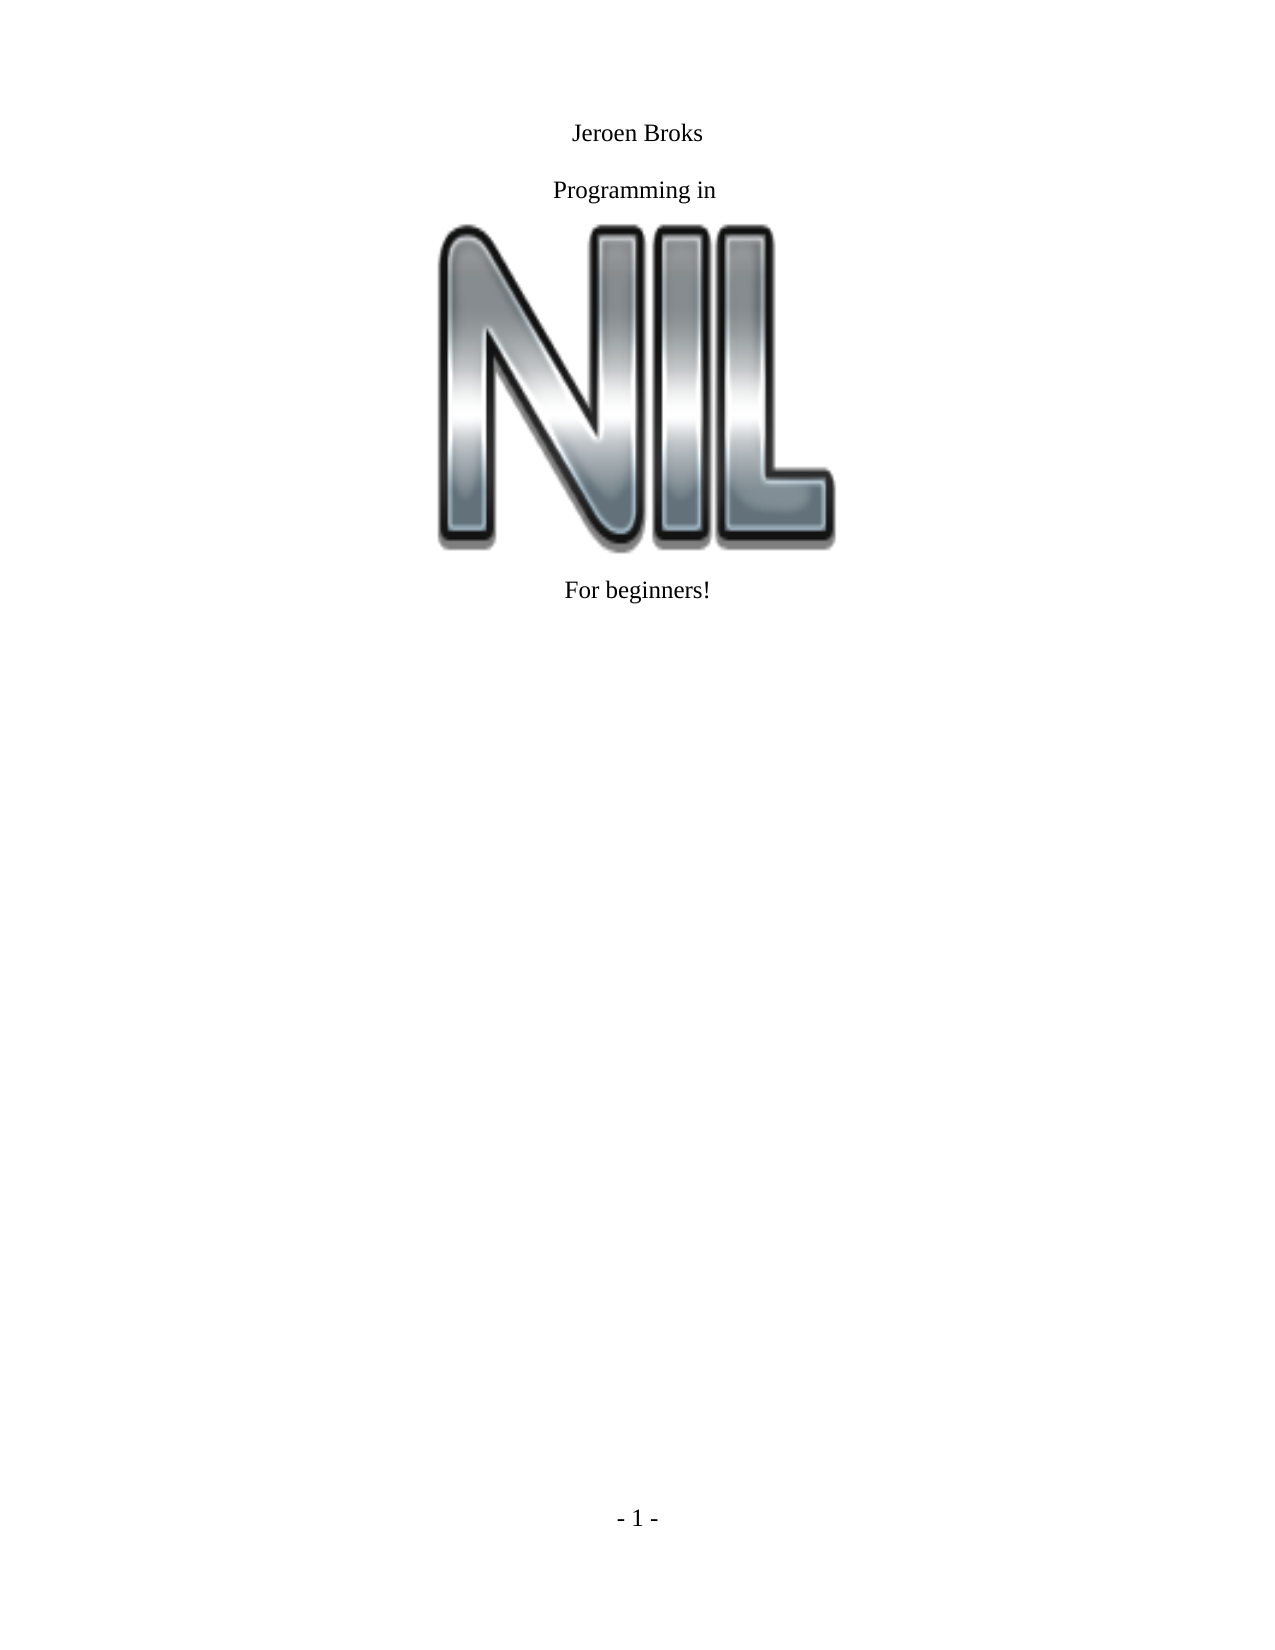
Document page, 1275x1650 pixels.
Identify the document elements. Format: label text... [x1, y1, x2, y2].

text Jeroen Broks [118, 118, 1157, 147]
text Programming in [118, 176, 1157, 204]
picture [422, 204, 853, 576]
text For beginners! [118, 204, 1157, 604]
